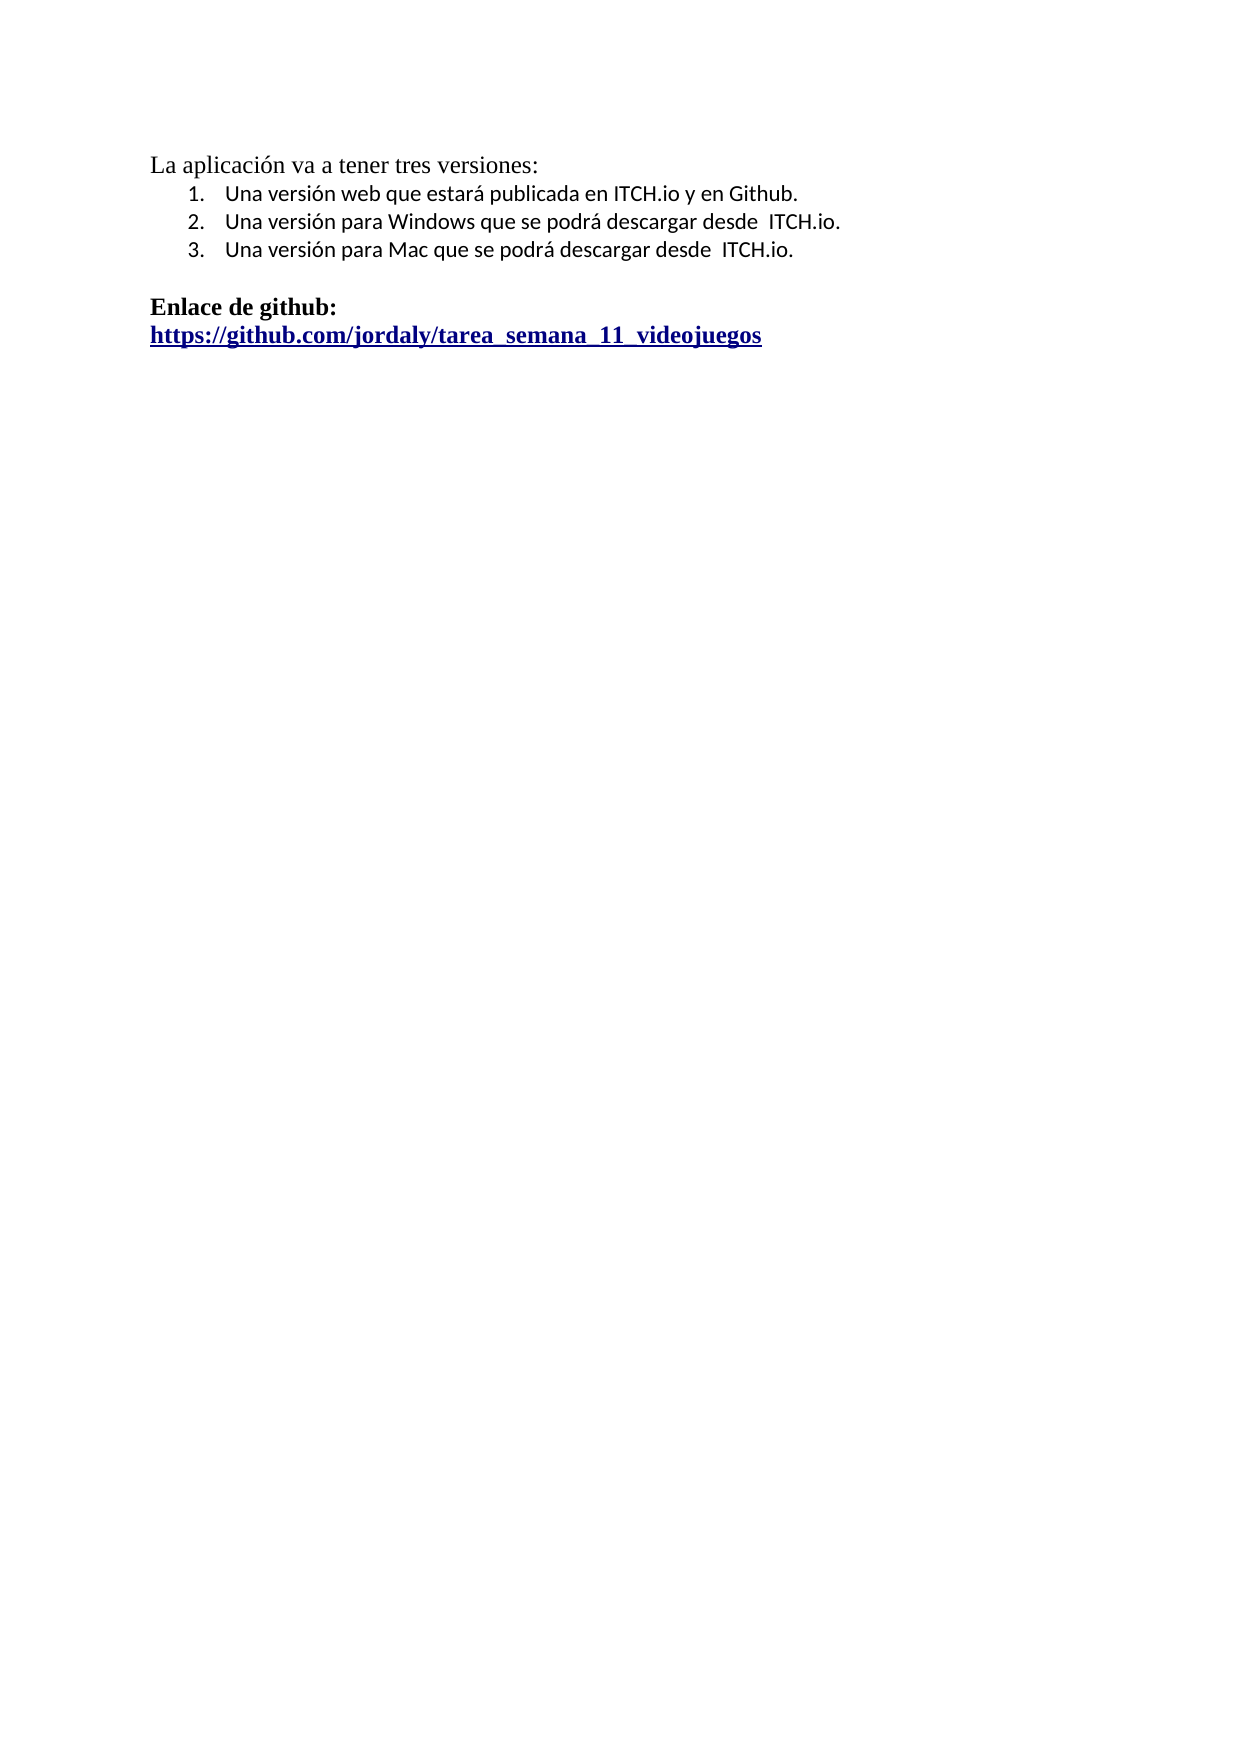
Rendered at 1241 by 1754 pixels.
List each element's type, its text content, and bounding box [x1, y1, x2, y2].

text La aplicación va a tener tres versiones: [150, 150, 1090, 179]
list Una versión para Mac que se podrá descargar desde ITCH.io. [187, 235, 1090, 263]
text https://github.com/jordaly/tarea_semana_11_videojuegos [150, 320, 1090, 349]
list Una versión web que estará publicada en ITCH.io y en Github. [187, 179, 1090, 207]
list Una versión para Windows que se podrá descargar desde ITCH.io. [187, 207, 1090, 235]
text Enlace de github: [150, 263, 1090, 320]
